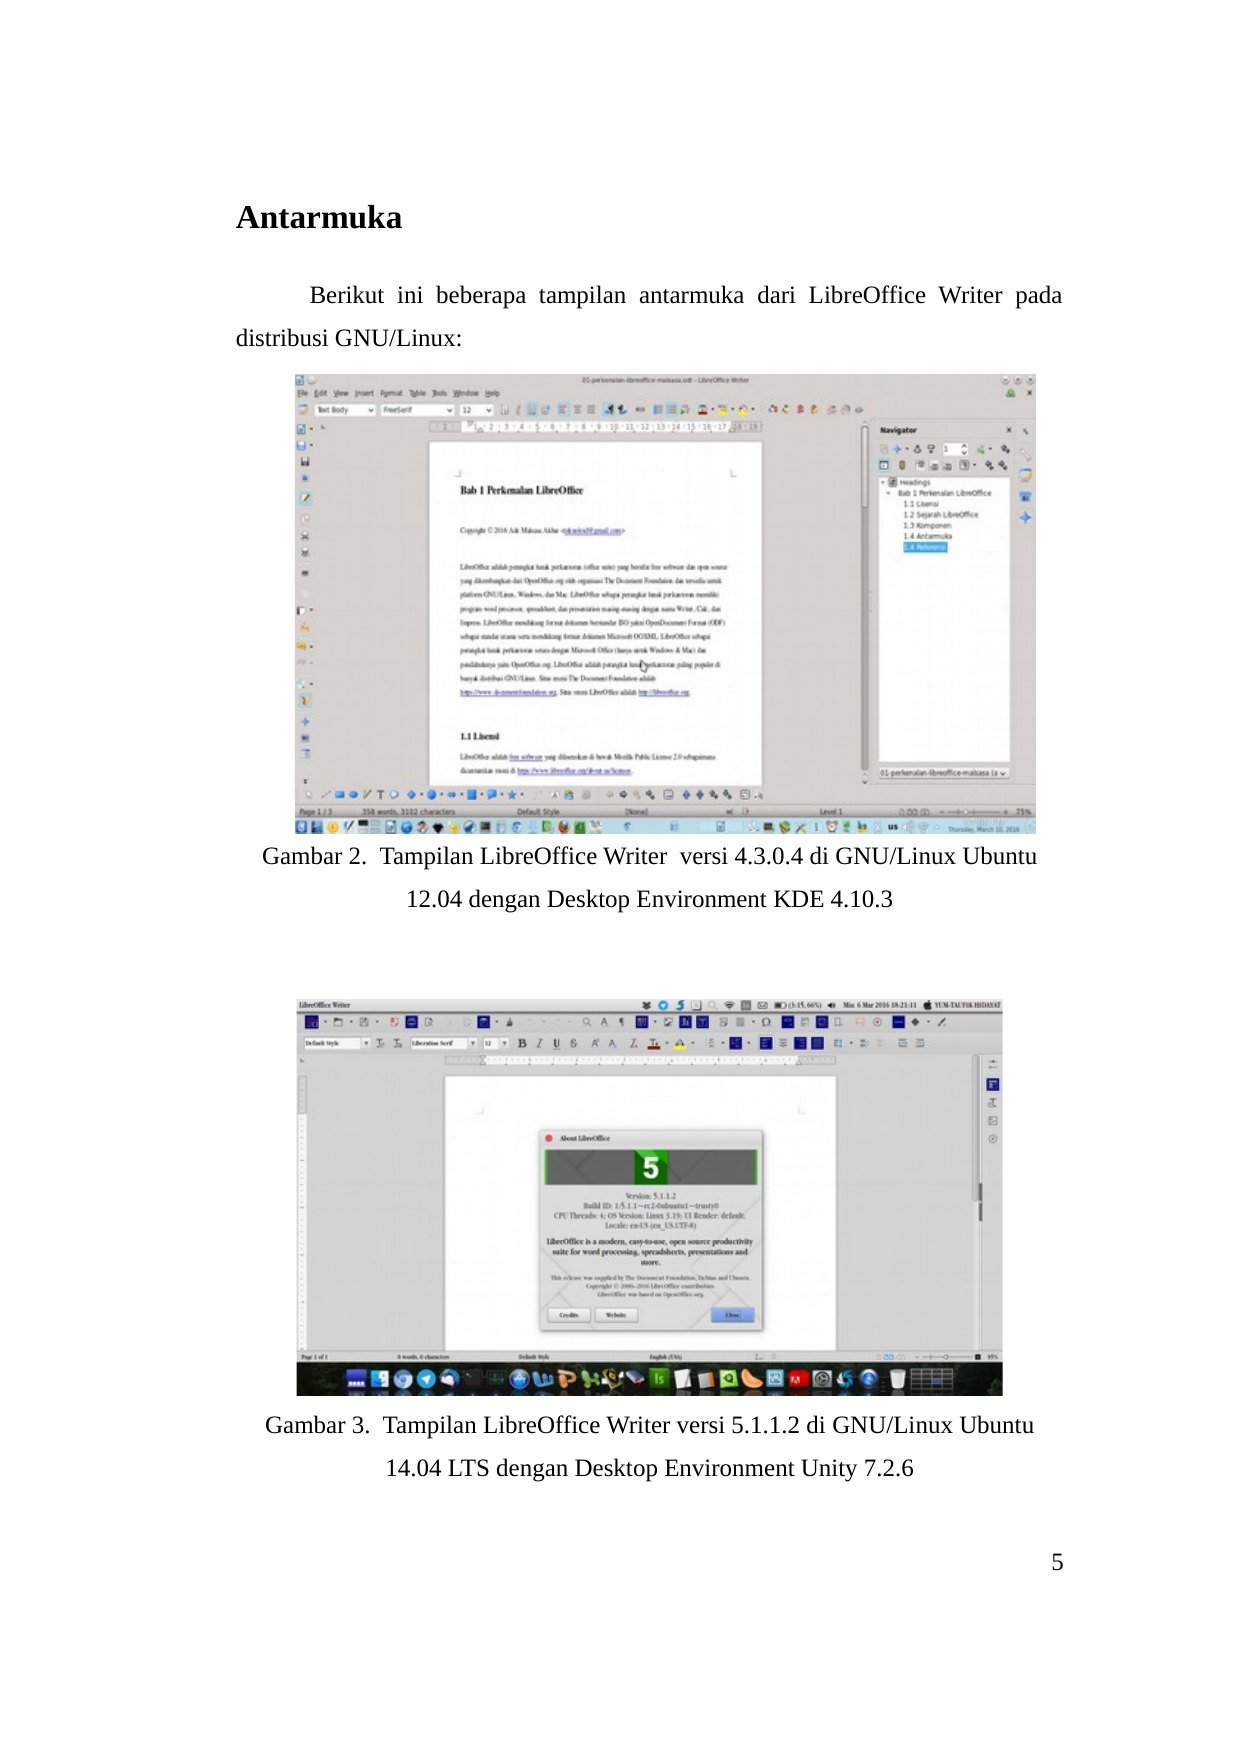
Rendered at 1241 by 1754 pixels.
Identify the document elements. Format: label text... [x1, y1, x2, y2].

picture [296, 999, 1003, 1396]
subtitle Antarmuka [236, 198, 1063, 236]
text Berikut ini beberapa tampilan antarmuka dari LibreOffice Writer pada distribusi GNU/Linux: [236, 280, 1063, 352]
text Gambar 3. Tampilan LibreOffice Writer versi 5.1.1.2 di GNU/Linux Ubuntu 14.04 LTS dengan Desktop Environment Unity 7.2.6 [236, 999, 1063, 1482]
picture [294, 374, 1036, 834]
text Gambar 2. Tampilan LibreOffice Writer versi 4.3.0.4 di GNU/Linux Ubuntu 12.04 dengan Desktop Environment KDE 4.10.3 [236, 841, 1063, 913]
